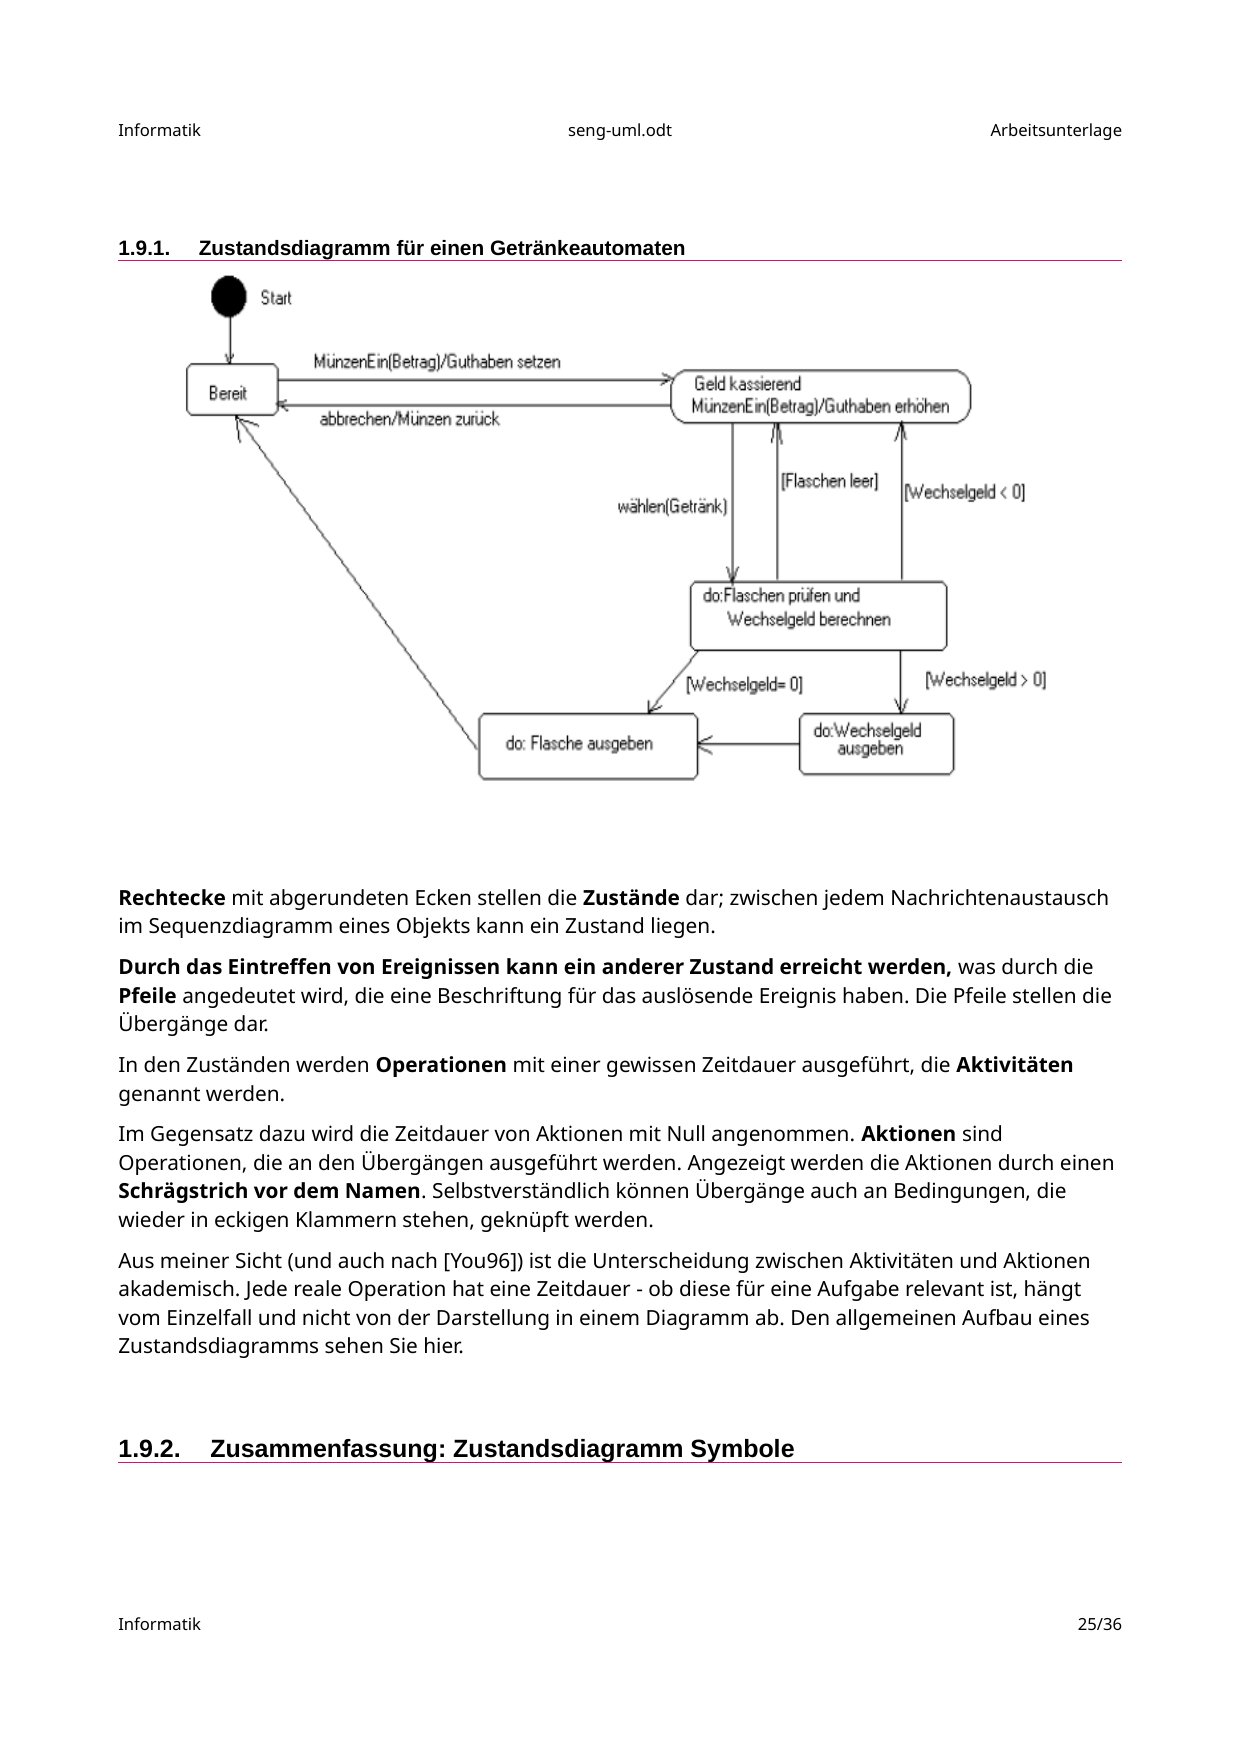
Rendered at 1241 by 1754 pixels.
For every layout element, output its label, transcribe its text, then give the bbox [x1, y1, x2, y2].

subtitle Zusammenfassung: Zustandsdiagramm Symbole [118, 1433, 1122, 1462]
text Durch das Eintreffen von Ereignissen kann ein anderer Zustand erreicht werden, was durch die Pfeile angedeutet wird, die eine Beschriftung für das auslösende Ereignis haben. Die Pfeile stellen die Übergänge dar. [118, 952, 1122, 1038]
picture [177, 273, 1063, 802]
subtitle Zustandsdiagramm für einen Getränkeautomaten [118, 236, 1122, 260]
text Aus meiner Sicht (und auch nach [You96]) ist die Unterscheidung zwischen Aktivitäten und Aktionen akademisch. Jede reale Operation hat eine Zeitdauer - ob diese für eine Aufgabe relevant ist, hängt vom Einzelfall und nicht von der Darstellung in einem Diagramm ab. Den allgemeinen Aufbau eines Zustandsdiagramms sehen Sie hier. [118, 1246, 1122, 1359]
text Rechtecke mit abgerundeten Ecken stellen die Zustände dar; zwischen jedem Nachrichtenaustausch im Sequenzdiagramm eines Objekts kann ein Zustand liegen. [118, 883, 1122, 940]
text In den Zuständen werden Operationen mit einer gewissen Zeitdauer ausgeführt, die Aktivitäten genannt werden. [118, 1050, 1122, 1107]
text Im Gegensatz dazu wird die Zeitdauer von Aktionen mit Null angenommen. Aktionen sind Operationen, die an den Übergängen ausgeführt werden. Angezeigt werden die Aktionen durch einen Schrägstrich vor dem Namen. Selbstverständlich können Übergänge auch an Bedingungen, die wieder in eckigen Klammern stehen, geknüpft werden. [118, 1119, 1122, 1233]
